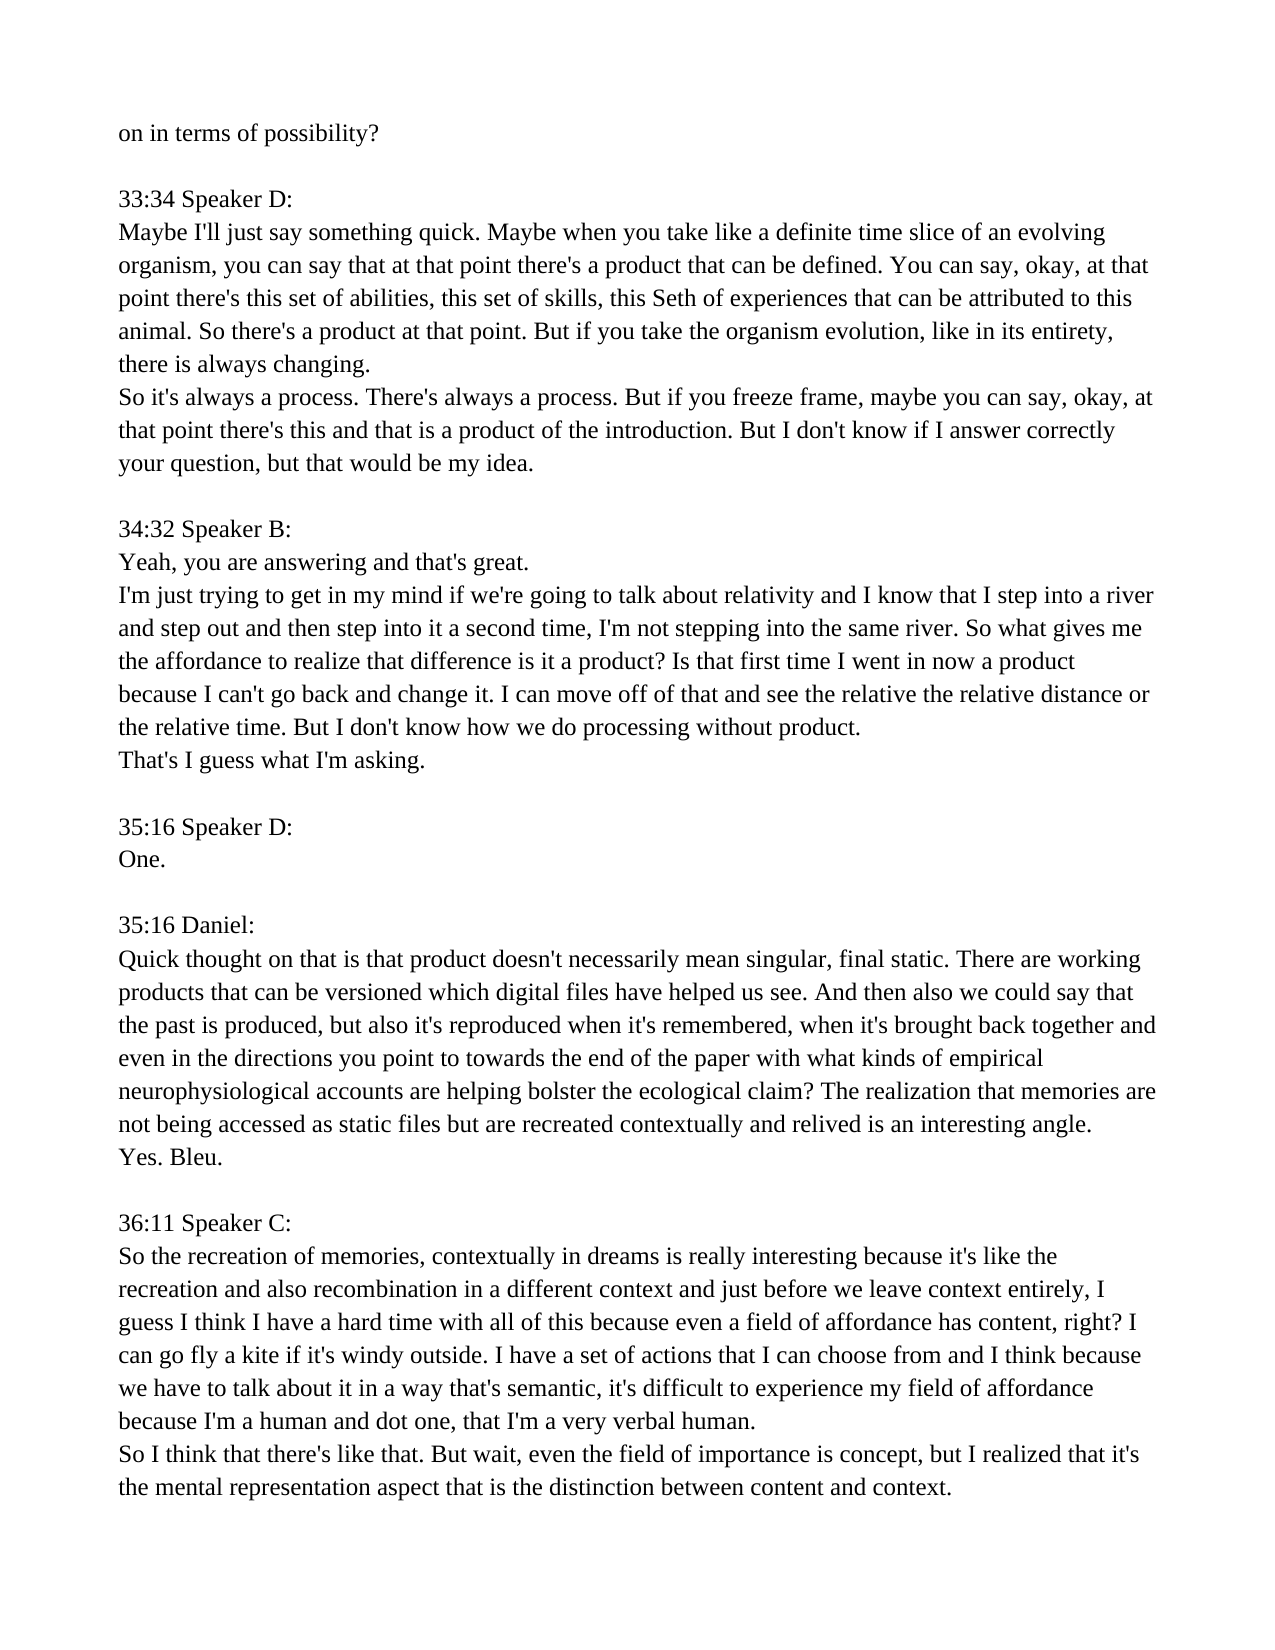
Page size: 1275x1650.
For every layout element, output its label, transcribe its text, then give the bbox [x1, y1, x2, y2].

text 34:32 Speaker B: [118, 514, 1157, 543]
text 36:11 Speaker C: [118, 1208, 1157, 1237]
text So the recreation of memories, contextually in dreams is really interesting because it's like the recreation and also recombination in a different context and just before we leave context entirely, I guess I think I have a hard time with all of this because even a field of affordance has content, right? I can go fly a kite if it's windy outside. I have a set of actions that I can choose from and I think because we have to talk about it in a way that's semantic, it's difficult to experience my field of affordance because I'm a human and dot one, that I'm a very verbal human. [118, 1241, 1157, 1435]
text I'm just trying to get in my mind if we're going to talk about relativity and I know that I step into a river and step out and then step into it a second time, I'm not stepping into the same river. So what gives me the affordance to realize that difference is it a product? Is that first time I went in now a product because I can't go back and change it. I can move off of that and see the relative the relative distance or the relative time. But I don't know how we do processing without product. [118, 580, 1157, 741]
text Yes. Bleu. [118, 1142, 1157, 1171]
text 35:16 Speaker D: [118, 812, 1157, 840]
text on in terms of possibility? [118, 118, 1157, 147]
text 35:16 Daniel: [118, 911, 1157, 939]
text So it's always a process. There's always a process. But if you freeze frame, maybe you can say, okay, at that point there's this and that is a product of the introduction. But I don't know if I answer correctly your question, but that would be my idea. [118, 382, 1157, 477]
text So I think that there's like that. But wait, even the field of importance is concept, but I realized that it's the mental representation aspect that is the distinction between content and context. [118, 1439, 1157, 1501]
text One. [118, 844, 1157, 873]
text Maybe I'll just say something quick. Maybe when you take like a definite time slice of an evolving organism, you can say that at that point there's a product that can be defined. You can say, okay, at that point there's this set of abilities, this set of skills, this Seth of experiences that can be attributed to this animal. So there's a product at that point. But if you take the organism evolution, like in its entirety, there is always changing. [118, 217, 1157, 378]
text 33:34 Speaker D: [118, 184, 1157, 213]
text That's I guess what I'm asking. [118, 746, 1157, 774]
text Yeah, you are answering and that's great. [118, 547, 1157, 576]
text Quick thought on that is that product doesn't necessarily mean singular, final static. There are working products that can be versioned which digital files have helped us see. And then also we could say that the past is produced, but also it's reproduced when it's remembered, when it's brought back together and even in the directions you point to towards the end of the paper with what kinds of empirical neurophysiological accounts are helping bolster the ecological claim? The realization that memories are not being accessed as static files but are recreated contextually and relived is an interesting angle. [118, 944, 1157, 1137]
